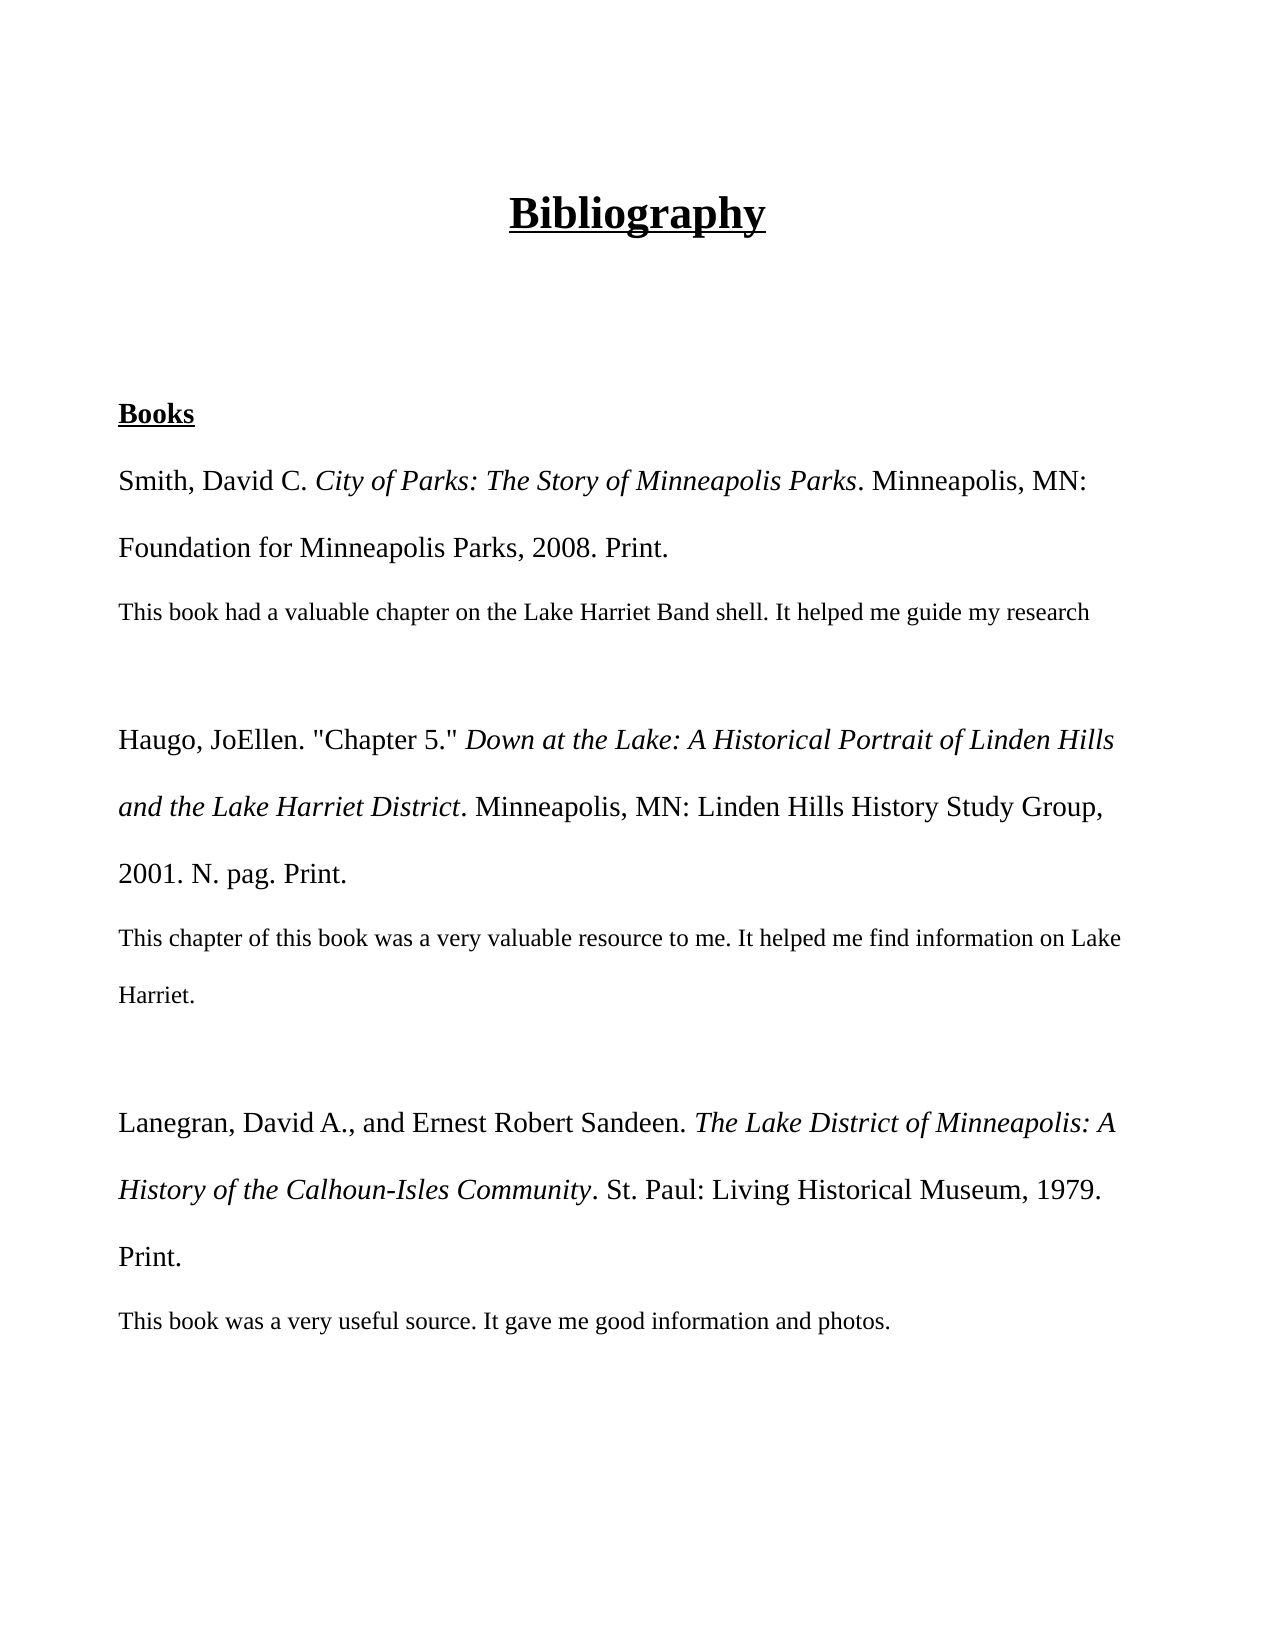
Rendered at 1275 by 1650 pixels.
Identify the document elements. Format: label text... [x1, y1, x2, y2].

text Lanegran, David A., and Ernest Robert Sandeen. The Lake District of Minneapolis: A History of the Calhoun-Isles Community. St. Paul: Living Historical Museum, 1979. Print. [118, 1105, 1157, 1273]
text This book had a valuable chapter on the Lake Harriet Band shell. It helped me guide my research [118, 597, 1157, 626]
text Books [118, 396, 1157, 429]
text Smith, David C. City of Parks: The Story of Minneapolis Parks. Minneapolis, MN: Foundation for Minneapolis Parks, 2008. Print. [118, 463, 1157, 564]
text Haugo, JoEllen. "Chapter 5." Down at the Lake: A Historical Portrait of Linden Hills and the Lake Harriet District. Minneapolis, MN: Linden Hills History Study Group, 2001. N. pag. Print. [118, 722, 1157, 889]
text Bibliography [118, 185, 1157, 238]
text This book was a very useful source. It gave me good information and photos. [118, 1306, 1157, 1335]
text This chapter of this book was a very valuable resource to me. It helped me find information on Lake Harriet. [118, 923, 1157, 1009]
